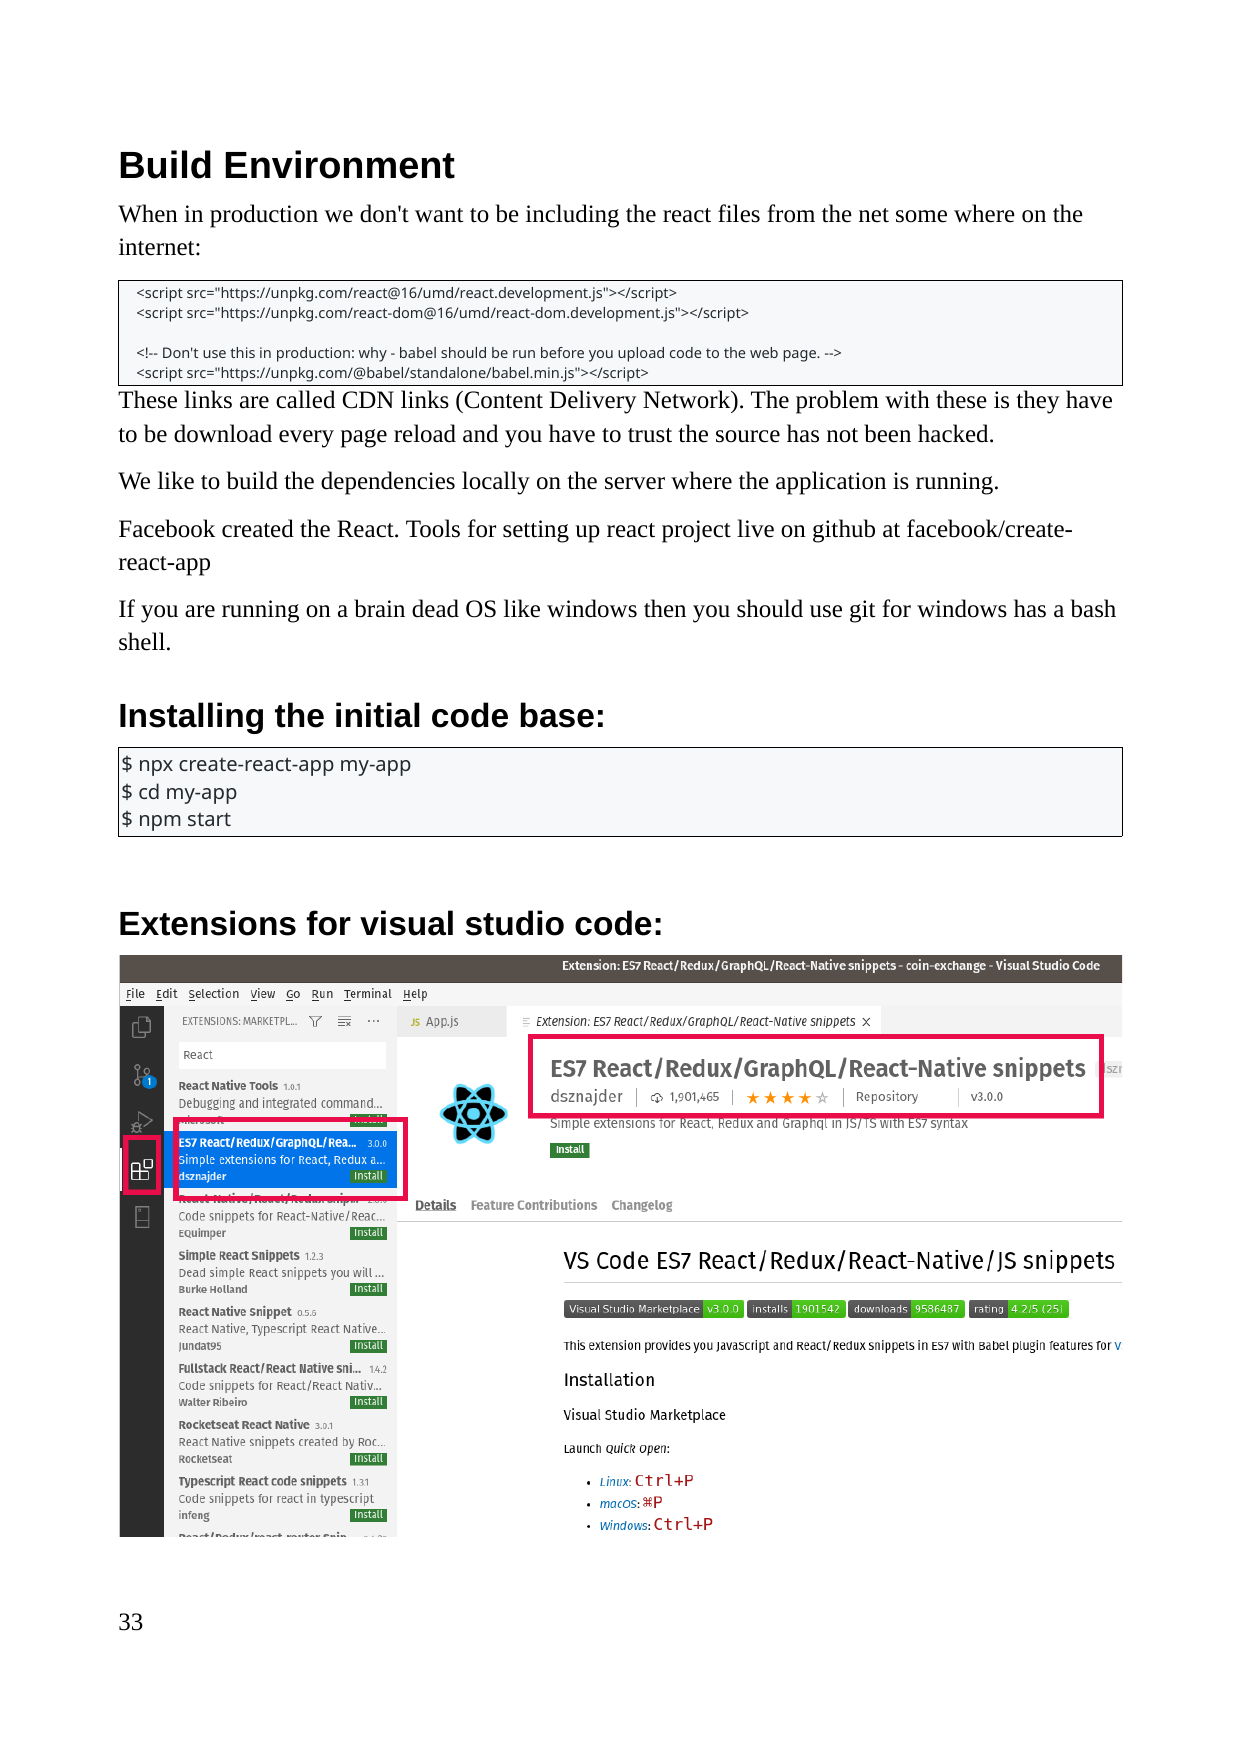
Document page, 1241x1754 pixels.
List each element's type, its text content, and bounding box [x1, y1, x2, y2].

text <script src="https://unpkg.com/react-dom@16/umd/react-dom.development.js"></script> [119, 300, 1122, 320]
text If you are running on a brain dead OS like windows then you should use git for windows has a bash shell. [118, 594, 1122, 656]
text $ cd my-app [119, 774, 1122, 802]
text <script src="https://unpkg.com/react@16/umd/react.development.js"></script> [119, 281, 1122, 300]
text <!-- Don't use this in production: why - babel should be run before you upload code to the web page. --> [119, 339, 1122, 359]
subtitle Build Environment [118, 143, 1122, 187]
text <script src="https://unpkg.com/@babel/standalone/babel.min.js"></script> [119, 359, 1122, 385]
text $ npm start [119, 802, 1122, 836]
text When in production we don't want to be including the react files from the net some where on the internet: [118, 199, 1122, 261]
text $ npx create-react-app my-app [119, 748, 1122, 774]
subtitle Extensions for visual studio code: [118, 904, 1122, 943]
subtitle Installing the initial code base: [118, 696, 1122, 734]
picture [118, 955, 1123, 1537]
text We like to build the dependencies locally on the server where the application is running. [118, 466, 1122, 495]
text Facebook created the React. Tools for setting up react project live on github at facebook/create-react-app [118, 514, 1122, 576]
text These links are called CDN links (Content Delivery Network). The problem with these is they have to be download every page reload and you have to trust the source has not been hacked. [118, 386, 1122, 447]
